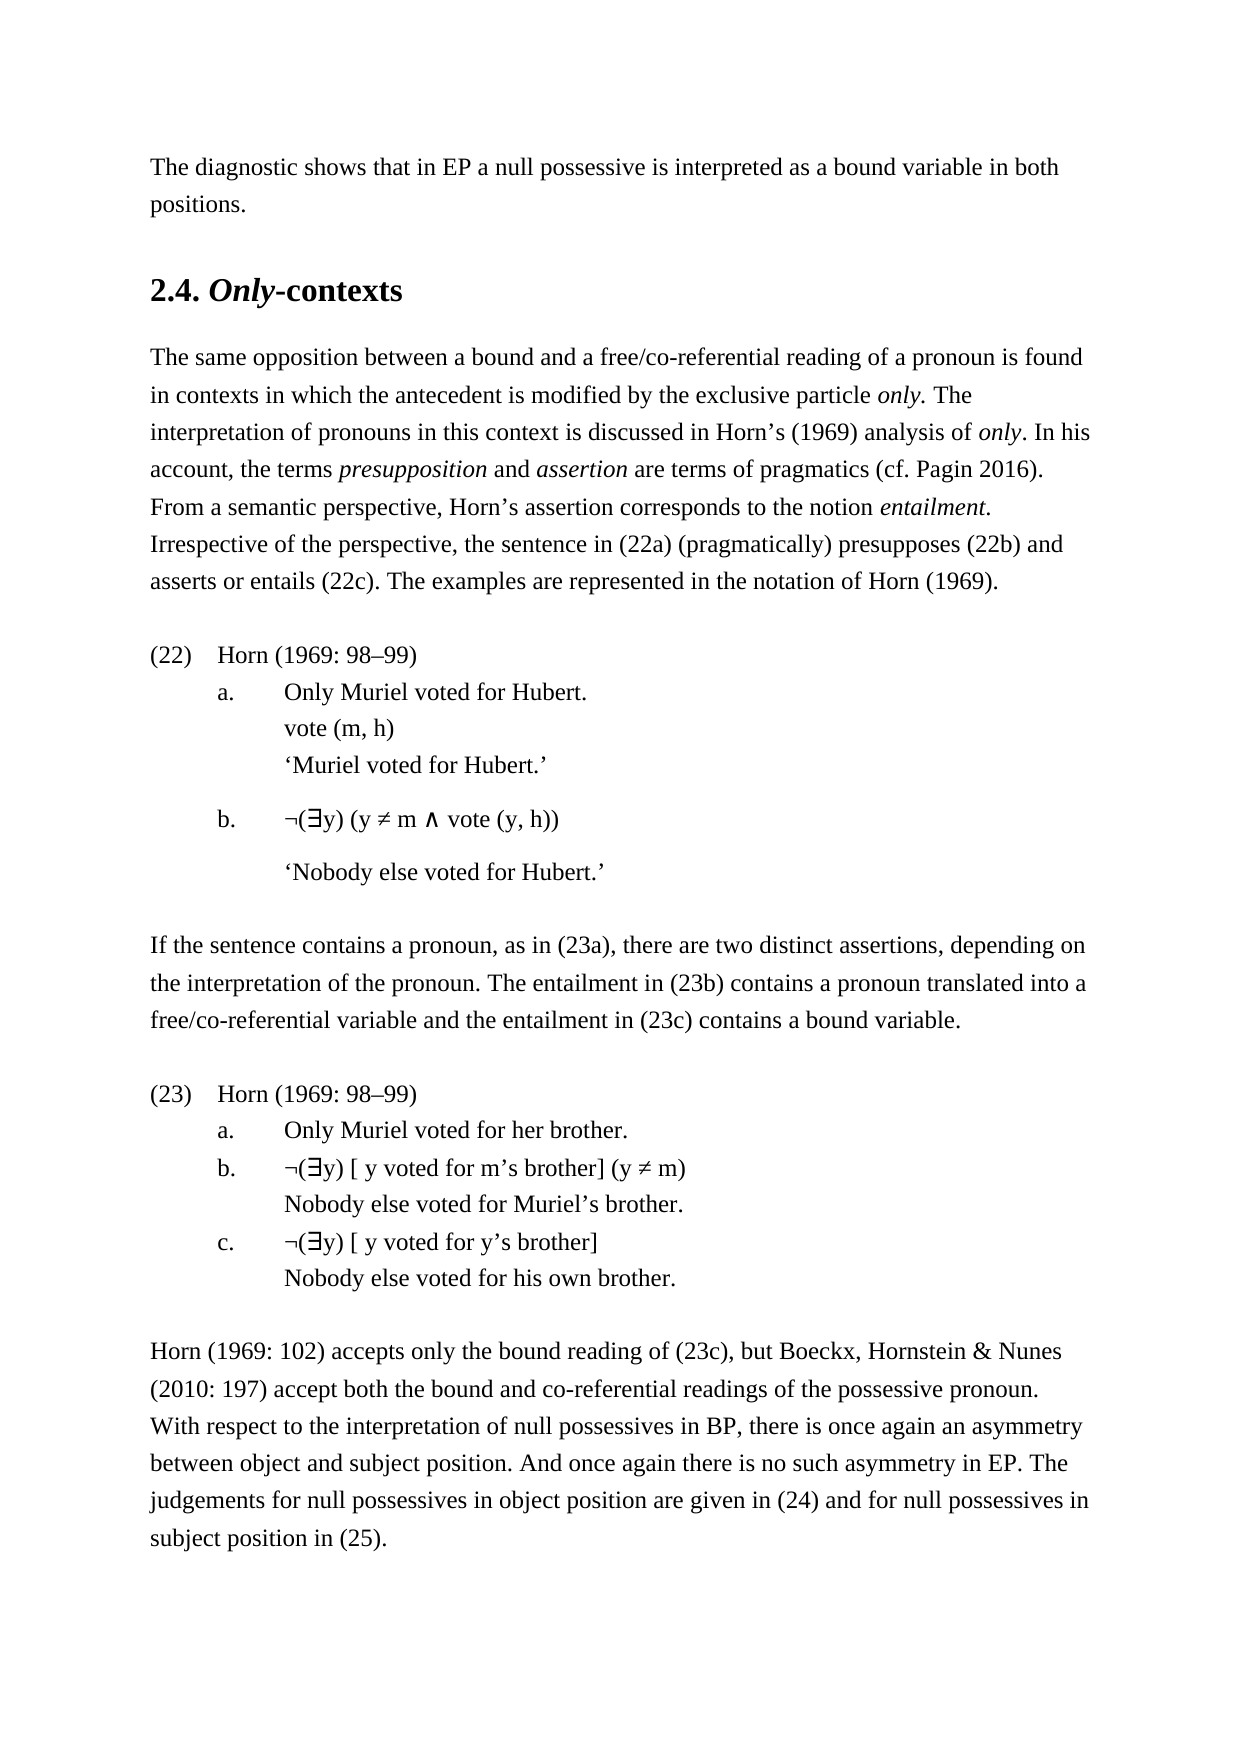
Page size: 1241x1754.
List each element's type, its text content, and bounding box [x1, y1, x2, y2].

text Nobody else voted for Muriel’s brother. [217, 1187, 1090, 1220]
text Nobody else voted for his own brother. [217, 1261, 1090, 1293]
text (23) Horn (1969: 98–99) [150, 1077, 1090, 1109]
text vote (m, h) [150, 711, 1090, 744]
text ‘Muriel voted for Hubert.’ [217, 748, 1090, 781]
text a. Only Muriel voted for Hubert. [150, 675, 1090, 707]
text b. ¬(∃y) (y ≠ m ∧ vote (y, h)) [150, 785, 1090, 850]
text c. ¬(∃y) [ y voted for y’s brother] [150, 1224, 1090, 1257]
text ‘Nobody else voted for Hubert.’ [217, 855, 1090, 888]
text (22) Horn (1969: 98–99) [150, 638, 1090, 670]
text a. Only Muriel voted for her brother. [150, 1113, 1090, 1146]
text Horn (1969: 102) accepts only the bound reading of (23c), but Boeckx, Hornstein & Nunes (2010: 197) accept both the bound and co-referential readings of the possessive pronoun. With respect to the interpretation of null possessives in BP, there is once again an asymmetry between object and subject position. And once again there is no such asymmetry in EP. The judgements for null possessives in object position are given in (24) and for null possessives in subject position in (25). [150, 1334, 1090, 1553]
text The diagnostic shows that in EP a null possessive is interpreted as a bound variable in both positions. [150, 150, 1090, 220]
text If the sentence contains a pronoun, as in (23a), there are two distinct assertions, depending on the interpretation of the pronoun. The entailment in (23b) contains a pronoun translated into a free/co-referential variable and the entailment in (23c) contains a bound variable. [150, 929, 1090, 1036]
text b. ¬(∃y) [ y voted for m’s brother] (y ≠ m) [150, 1150, 1090, 1183]
text The same opposition between a bound and a free/co-referential reading of a pronoun is found in contexts in which the antecedent is modified by the exclusive particle only. The interpretation of pronouns in this context is discussed in Horn’s (1969) analysis of only. In his account, the terms presupposition and assertion are terms of pragmatics (cf. Pagin 2016). From a semantic perspective, Horn’s assertion corresponds to the notion entailment. Irrespective of the perspective, the sentence in (22a) (pragmatically) presupposes (22b) and asserts or entails (22c). The examples are represented in the notation of Horn (1969). [150, 341, 1090, 597]
text 2.4. Only-contexts [150, 257, 1090, 322]
